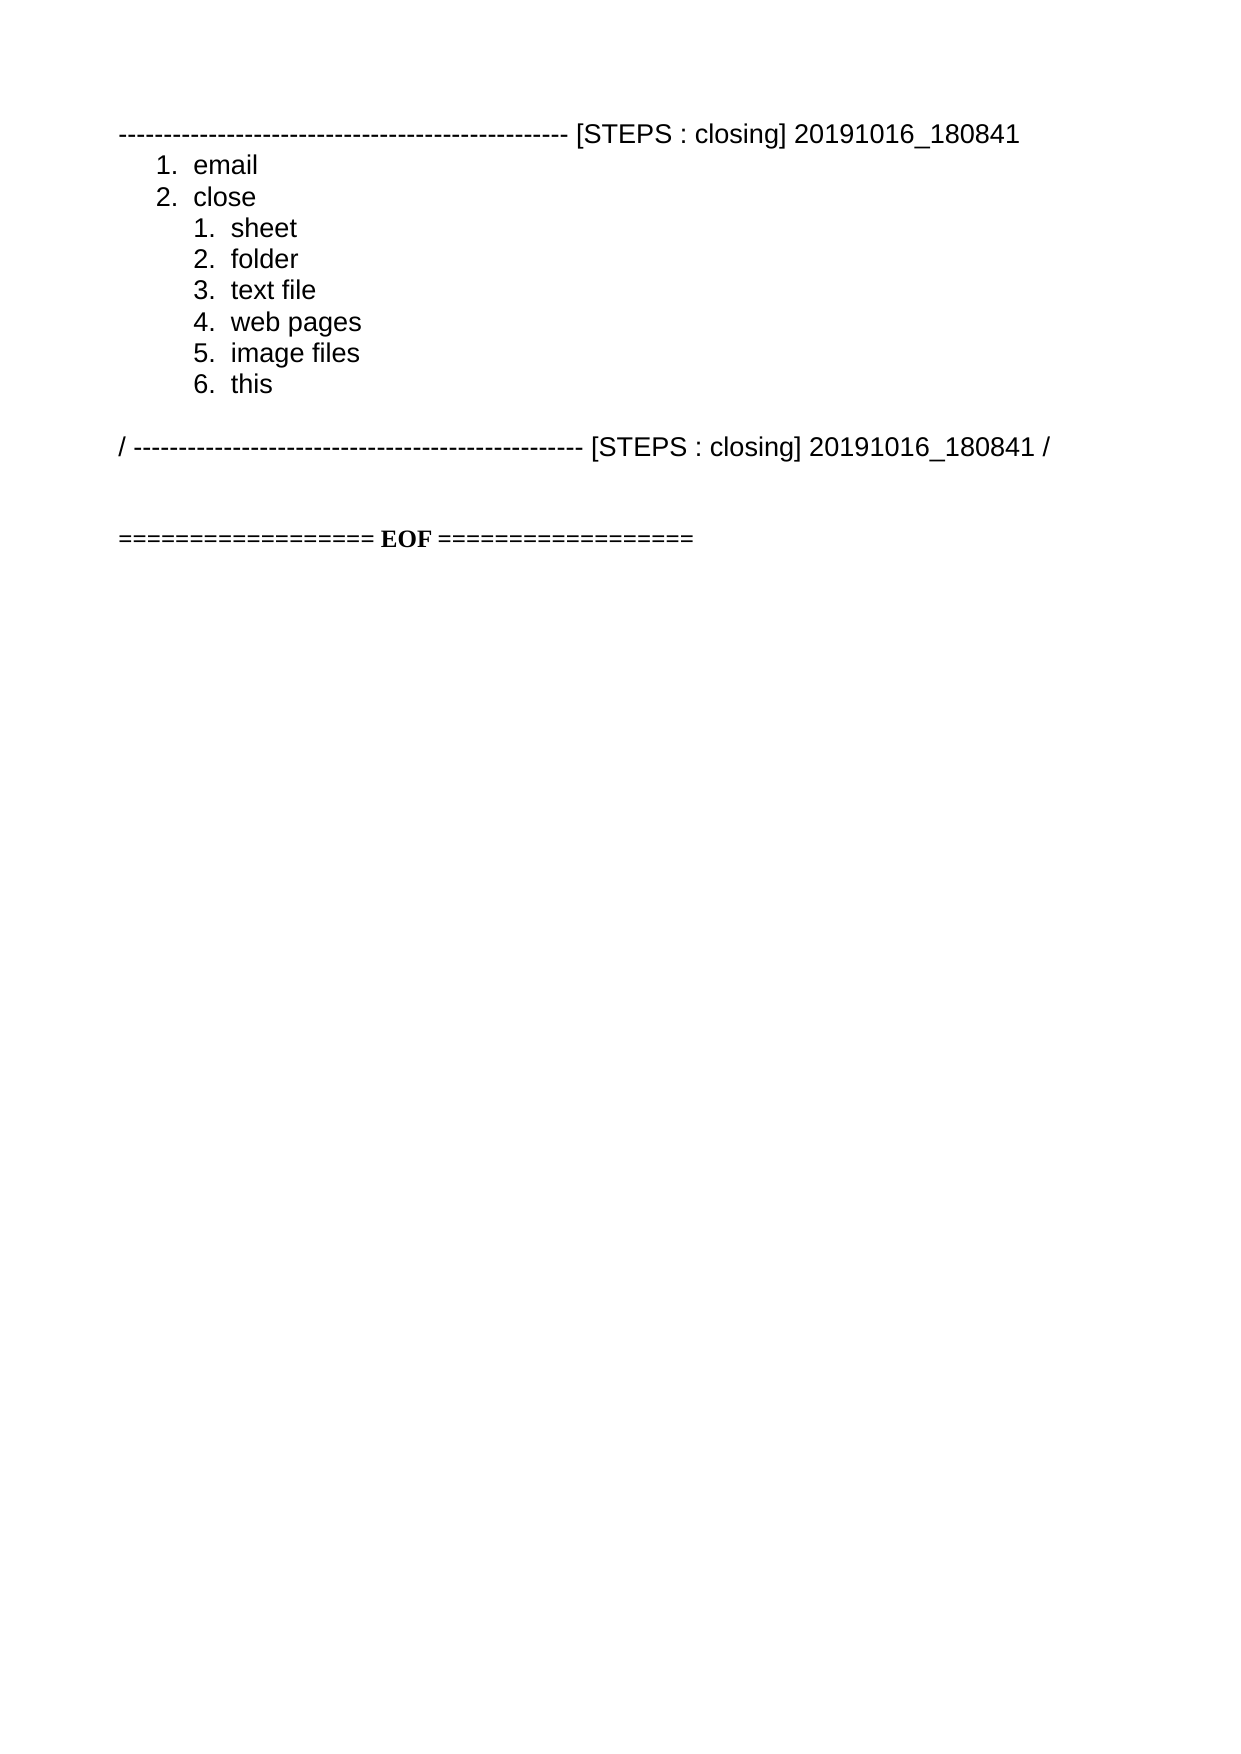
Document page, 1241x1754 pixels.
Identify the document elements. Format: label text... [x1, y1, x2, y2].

text ================== EOF ================== [118, 524, 1122, 553]
list image files [193, 337, 1122, 368]
list sheet [193, 212, 1122, 243]
text -------------------------------------------------- [STEPS : closing] 20191016_180841 [118, 118, 1122, 149]
text / -------------------------------------------------- [STEPS : closing] 20191016_180841 / [118, 431, 1122, 462]
list web pages [193, 306, 1122, 337]
list close [156, 181, 1122, 212]
list email [156, 149, 1122, 181]
list this [193, 368, 1122, 399]
list folder [193, 243, 1122, 274]
list text file [193, 274, 1122, 306]
